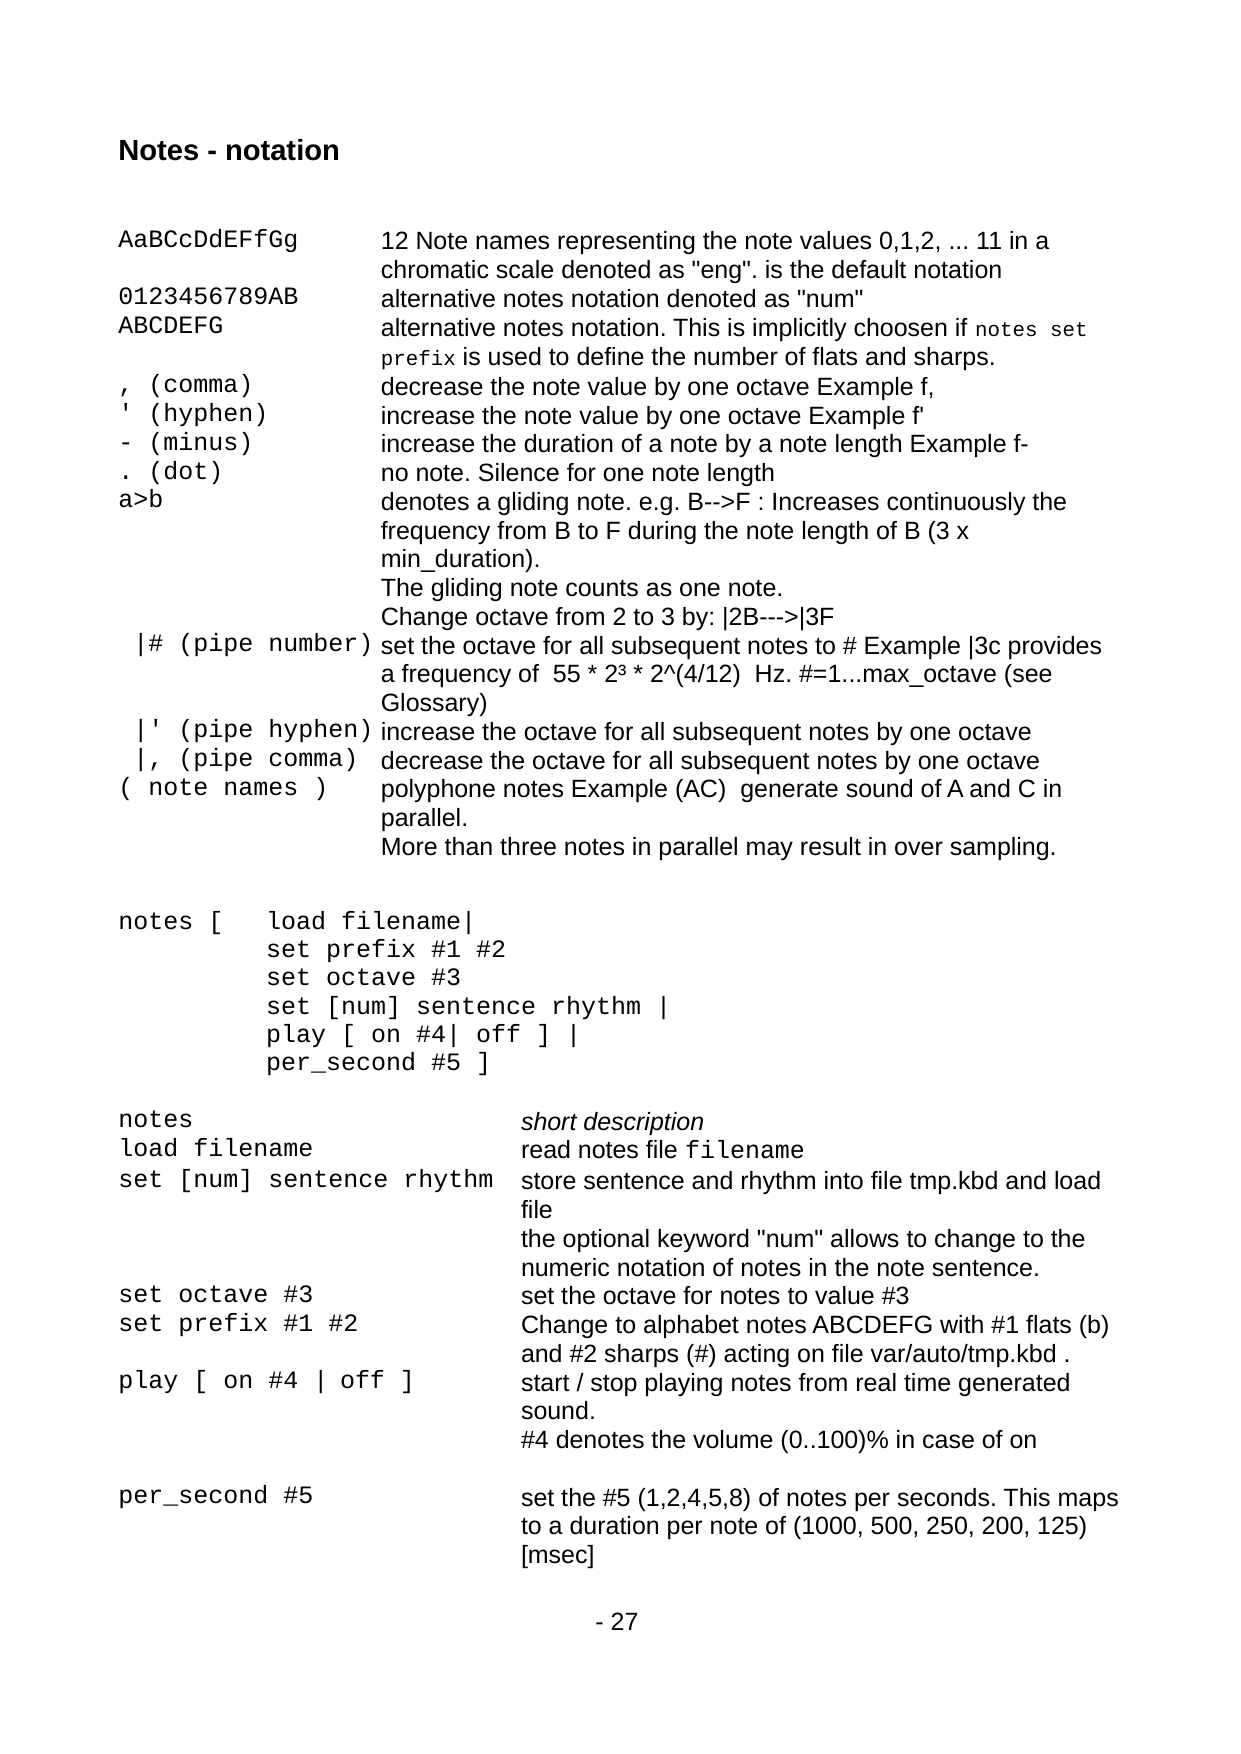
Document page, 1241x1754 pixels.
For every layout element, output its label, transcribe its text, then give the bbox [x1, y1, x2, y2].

table_cell increase the duration of a note by a note length Example f- [381, 430, 1122, 458]
table_cell Change to alphabet notes ABCDEFG with #1 flats (b) and #2 sharps (#) acting on file var/auto/tmp.kbd . [521, 1310, 1122, 1368]
table_cell increase the note value by one octave Example f' [381, 401, 1122, 429]
table_cell set octave #3 [118, 1281, 521, 1310]
table_cell |, (pipe comma) [118, 746, 381, 774]
text set prefix #1 #2 [118, 937, 1122, 965]
table_cell 0123456789AB [118, 284, 381, 313]
table_header short description [521, 1107, 1122, 1135]
table_cell denotes a gliding note. e.g. B-->F : Increases continuously the frequency from B to F during the note length of B (3 x min_duration). The gliding note counts as one note. Change octave from 2 to 3 by: |2B--->|3F [381, 487, 1122, 631]
table_cell set [num] sentence rhythm [118, 1166, 521, 1281]
table_cell decrease the octave for all subsequent notes by one octave [381, 746, 1122, 774]
table_cell - (minus) [118, 430, 381, 458]
table_cell |# (pipe number) [118, 631, 381, 717]
table_cell , (comma) [118, 372, 381, 401]
table_cell increase the octave for all subsequent notes by one octave [381, 717, 1122, 746]
table_cell |' (pipe hyphen) [118, 717, 381, 746]
table_cell decrease the note value by one octave Example f, [381, 372, 1122, 401]
table_cell read notes file filename [521, 1135, 1122, 1166]
table_cell set the octave for notes to value #3 [521, 1281, 1122, 1310]
text play [ on #4| off ] | [118, 1022, 1122, 1050]
table_cell a>b [118, 487, 381, 631]
table_cell no note. Silence for one note length [381, 458, 1122, 487]
table_cell ( note names ) [118, 775, 381, 861]
table_cell load filename [118, 1135, 521, 1166]
text per_second #5 ] [118, 1050, 1122, 1078]
table_cell polyphone notes Example (AC) generate sound of A and C in parallel. More than three notes in parallel may result in over sampling. [381, 775, 1122, 861]
table_cell start / stop playing notes from real time generated sound. #4 denotes the volume (0..100)% in case of on [521, 1368, 1122, 1483]
text set [num] sentence rhythm | [118, 993, 1122, 1022]
table_cell alternative notes notation denoted as "num" [381, 284, 1122, 313]
text set octave #3 [118, 965, 1122, 993]
table_cell alternative notes notation. This is implicitly choosen if notes set prefix is used to define the number of flats and sharps. [381, 313, 1122, 372]
text notes [ load filename| [118, 908, 1122, 937]
table_header notes [118, 1107, 521, 1135]
table_cell . (dot) [118, 458, 381, 487]
table_cell set the #5 (1,2,4,5,8) of notes per seconds. This maps to a duration per note of (1000, 500, 250, 200, 125) [msec] [521, 1483, 1122, 1569]
table_header AaBCcDdEFfGg [118, 226, 381, 284]
table_header 12 Note names representing the note values 0,1,2, ... 11 in a chromatic scale denoted as "eng". is the default notation [381, 226, 1122, 284]
table_cell set prefix #1 #2 [118, 1310, 521, 1368]
table_cell set the octave for all subsequent notes to # Example |3c provides a frequency of 55 * 2³ * 2^(4/12) Hz. #=1...max_octave (see Glossary) [381, 631, 1122, 717]
table_cell play [ on #4 | off ] [118, 1368, 521, 1483]
table_cell ABCDEFG [118, 313, 381, 372]
subtitle Notes - notation [118, 133, 1122, 166]
table_cell store sentence and rhythm into file tmp.kbd and load file the optional keyword "num" allows to change to the numeric notation of notes in the note sentence. [521, 1166, 1122, 1281]
table_cell ' (hyphen) [118, 401, 381, 429]
table_cell per_second #5 [118, 1483, 521, 1569]
